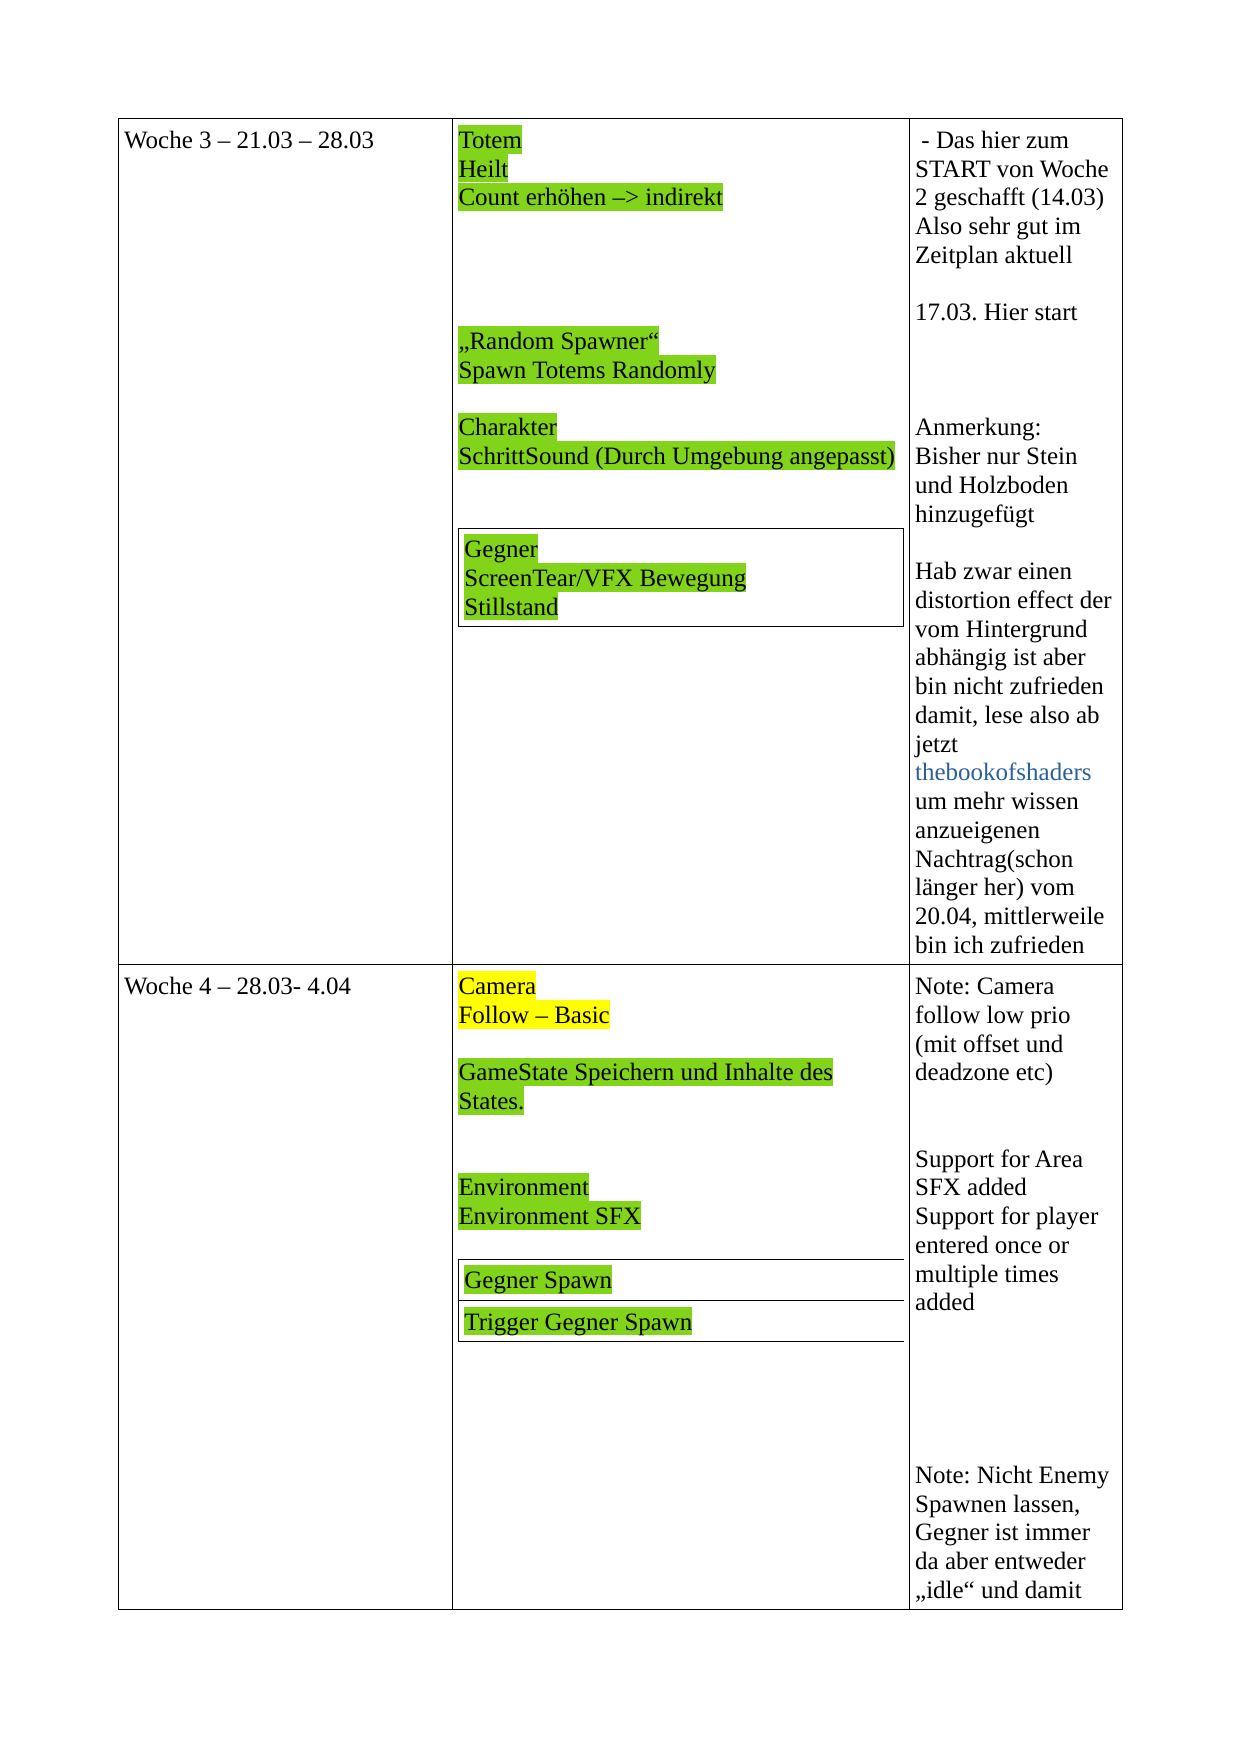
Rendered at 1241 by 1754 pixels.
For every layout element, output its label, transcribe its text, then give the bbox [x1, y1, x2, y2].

table_cell Totem Heilt Count erhöhen –> indirekt „Random Spawner“ Spawn Totems Randomly Charakter SchrittSound (Durch Umgebung angepasst) [453, 119, 909, 964]
table_cell - Das hier zum START von Woche 2 geschafft (14.03) Also sehr gut im Zeitplan aktuell 17.03. Hier start Anmerkung: Bisher nur Stein und Holzboden hinzugefügt Hab zwar einen distortion effect der vom Hintergrund abhängig ist aber bin nicht zufrieden damit, lese also ab jetzt thebookofshaders um mehr wissen anzueigenen Nachtrag(schon länger her) vom 20.04, mittlerweile bin ich zufrieden [910, 119, 1122, 964]
table_cell Trigger Gegner Spawn [459, 1301, 903, 1341]
table_cell Camera Follow – Basic GameState Speichern und Inhalte des States. Environment Environment SFX [453, 965, 909, 1609]
table_header Gegner Spawn [459, 1260, 903, 1300]
table_cell Woche 3 – 21.03 – 28.03 [119, 119, 452, 964]
table_header Gegner ScreenTear/VFX Bewegung Stillstand [459, 529, 903, 626]
table_cell Note: Camera follow low prio (mit offset und deadzone etc) Support for Area SFX added Support for player entered once or multiple times added Note: Nicht Enemy Spawnen lassen, Gegner ist immer da aber entweder „idle“ und damit [910, 965, 1122, 1609]
table_cell Woche 4 – 28.03- 4.04 [119, 965, 452, 1609]
